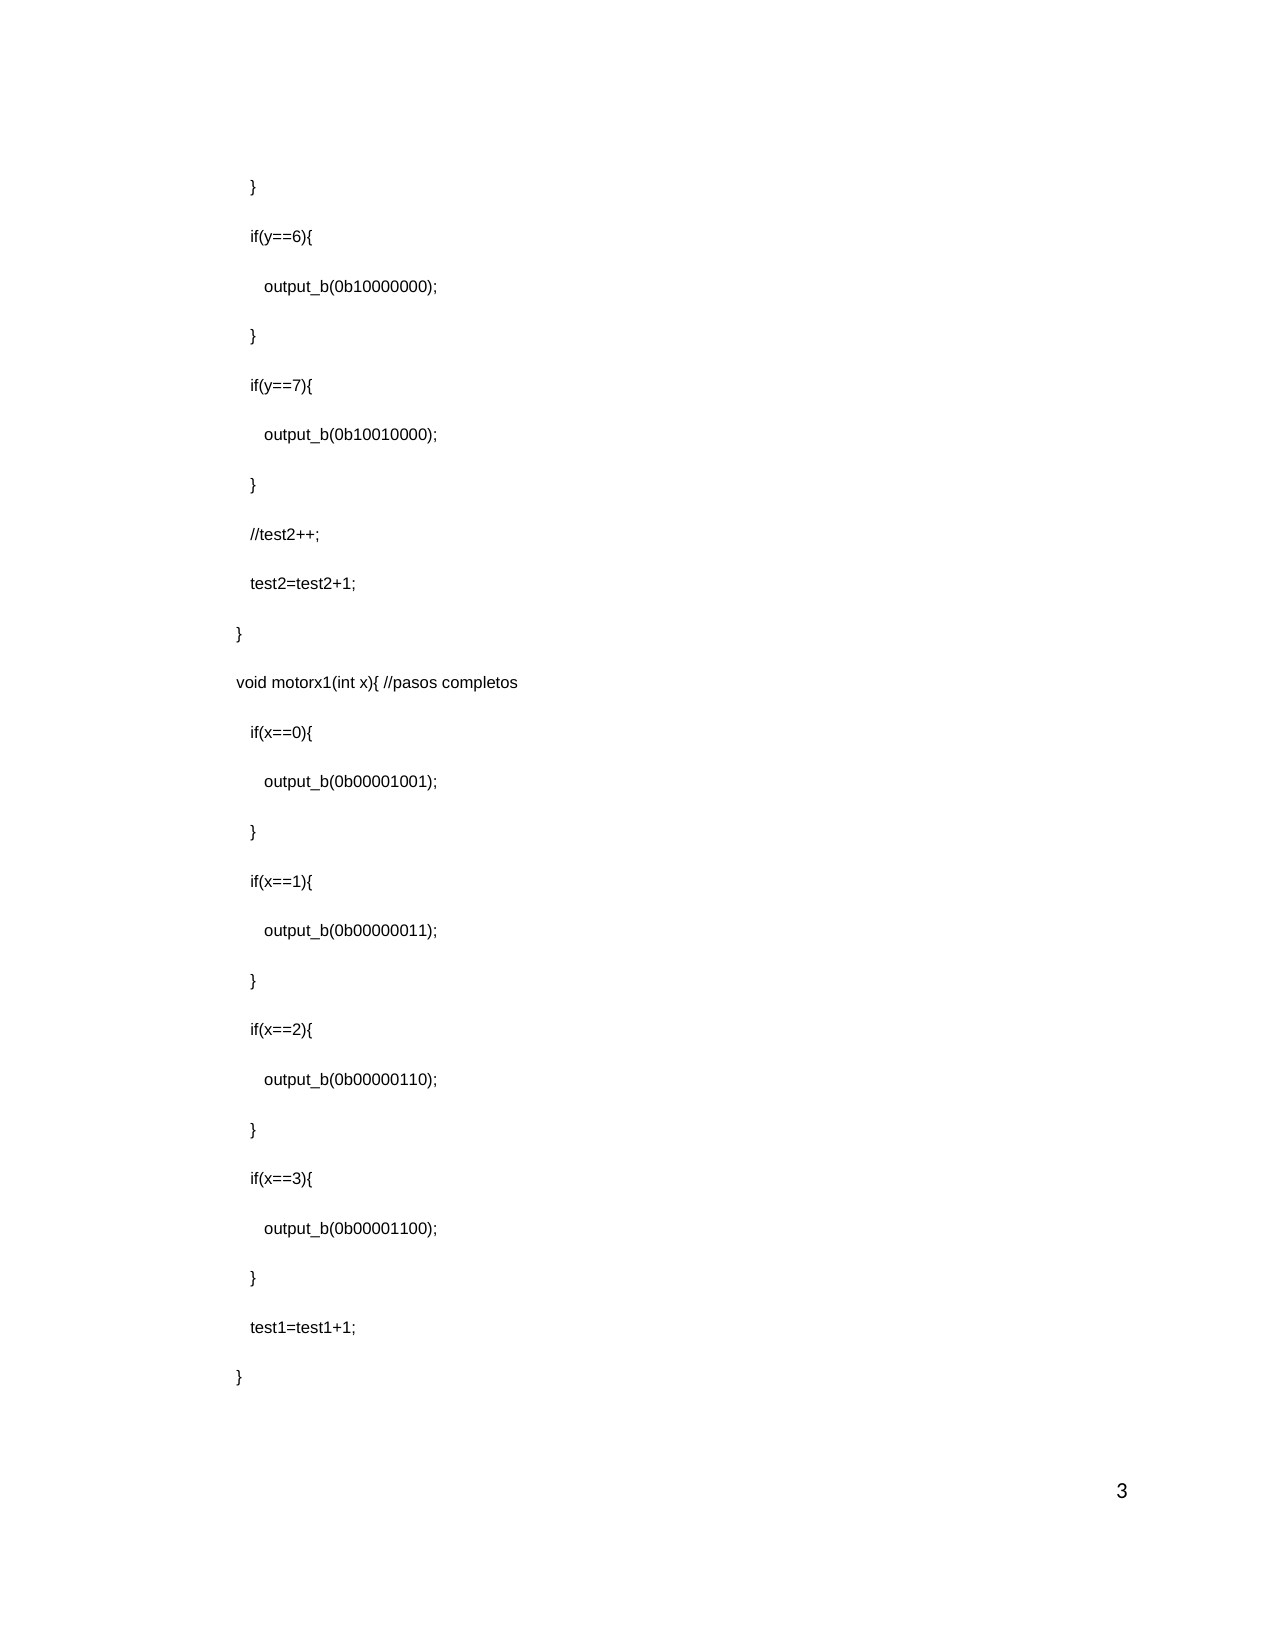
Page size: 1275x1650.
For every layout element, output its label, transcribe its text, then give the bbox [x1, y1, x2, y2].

text if(x==1){ [236, 871, 1127, 891]
text output_b(0b10010000); [236, 425, 1127, 444]
text } [236, 971, 1127, 990]
text test1=test1+1; [236, 1318, 1127, 1337]
text //test2++; [236, 524, 1127, 543]
text } [236, 623, 1127, 643]
text } [236, 1268, 1127, 1287]
text } [236, 1119, 1127, 1138]
text void motorx1(int x){ //pasos completos [236, 673, 1127, 692]
text if(y==6){ [236, 227, 1127, 246]
text output_b(0b00000110); [236, 1070, 1127, 1089]
text output_b(0b00000011); [236, 921, 1127, 940]
text } [236, 822, 1127, 841]
text output_b(0b00001001); [236, 772, 1127, 791]
text } [236, 1367, 1127, 1386]
text } [236, 177, 1127, 196]
text if(x==3){ [236, 1169, 1127, 1188]
text if(y==7){ [236, 376, 1127, 395]
text output_b(0b10000000); [236, 276, 1127, 296]
text } [236, 475, 1127, 494]
text if(x==0){ [236, 723, 1127, 742]
text test2=test2+1; [236, 574, 1127, 593]
text output_b(0b00001100); [236, 1218, 1127, 1238]
text } [236, 326, 1127, 345]
text if(x==2){ [236, 1020, 1127, 1039]
